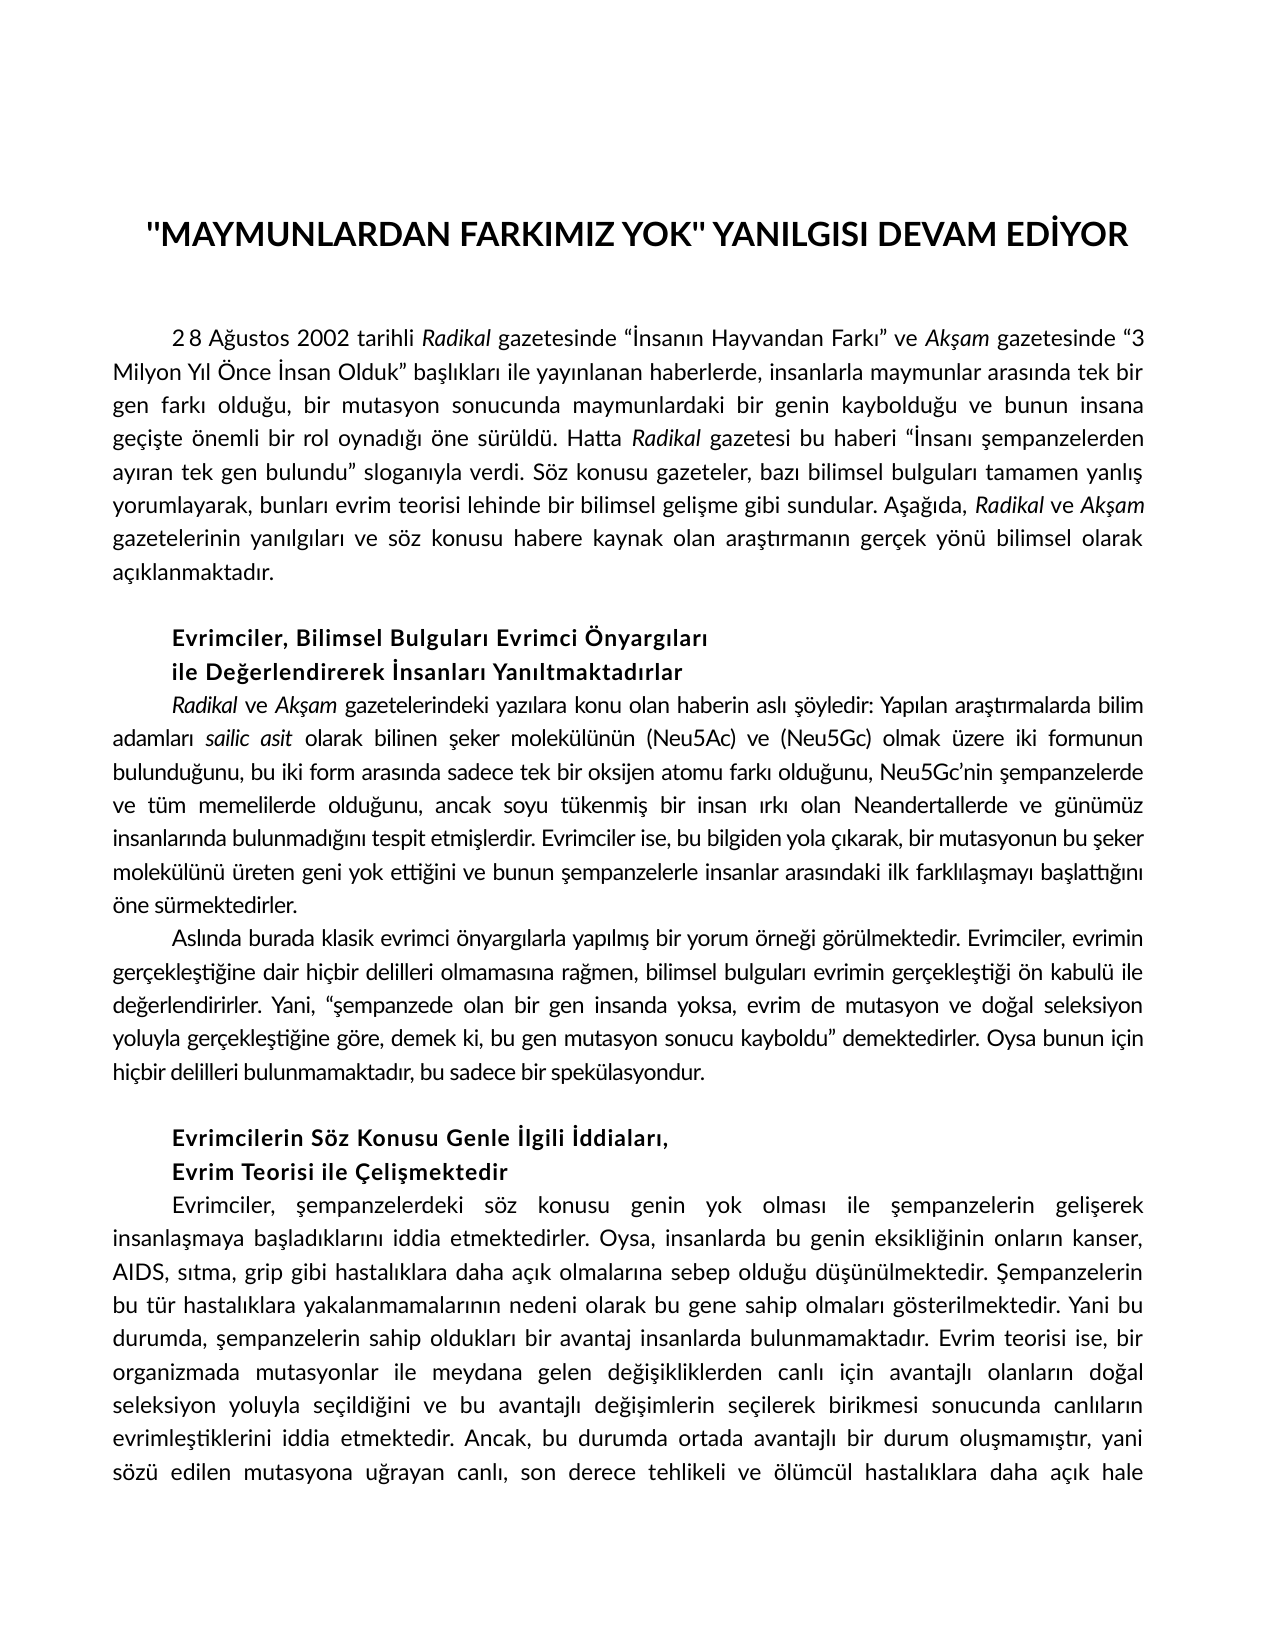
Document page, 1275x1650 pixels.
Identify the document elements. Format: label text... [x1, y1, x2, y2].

text Aslında burada klasik evrimci önyargılarla yapılmış bir yorum örneği görülmektedir. Evrimciler, evrimin gerçekleştiğine dair hiçbir delilleri olmamasına rağmen, bilimsel bulguları evrimin gerçekleştiği ön kabulü ile değerlendirirler. Yani, “şempanzede olan bir gen insanda yoksa, evrim de mutasyon ve doğal seleksiyon yoluyla gerçekleştiğine göre, demek ki, bu gen mutasyon sonucu kayboldu” demektedirler. Oysa bunun için hiçbir delilleri bulunmamaktadır, bu sadece bir spekülasyondur. [112, 920, 1145, 1087]
text Evrimciler, şempanzelerdeki söz konusu genin yok olması ile şempanzelerin gelişerek insanlaşmaya başladıklarını iddia etmektedirler. Oysa, insanlarda bu genin eksikliğinin onların kanser, AIDS, sıtma, grip gibi hastalıklara daha açık olmalarına sebep olduğu düşünülmektedir. Şempanzelerin bu tür hastalıklara yakalanmamalarının nedeni olarak bu gene sahip olmaları gösterilmektedir. Yani bu durumda, şempanzelerin sahip oldukları bir avantaj insanlarda bulunmamaktadır. Evrim teorisi ise, bir organizmada mutasyonlar ile meydana gelen değişikliklerden canlı için avantajlı olanların doğal seleksiyon yoluyla seçildiğini ve bu avantajlı değişimlerin seçilerek birikmesi sonucunda canlıların evrimleştiklerini iddia etmektedir. Ancak, bu durumda ortada avantajlı bir durum oluşmamıştır, yani sözü edilen mutasyona uğrayan canlı, son derece tehlikeli ve ölümcül hastalıklara daha açık hale [112, 1187, 1145, 1487]
text ile Değerlendirerek İnsanları Yanıltmaktadırlar [112, 653, 1145, 687]
text Evrimciler, Bilimsel Bulguları Evrimci Önyargıları [112, 620, 1145, 653]
text Evrimcilerin Söz Konusu Genle İlgili İddiaları, [112, 1120, 1145, 1153]
text 28 Ağustos 2002 tarihli Radikal gazetesinde “İnsanın Hayvandan Farkı” ve Akşam gazetesinde “3 Milyon Yıl Önce İnsan Olduk” başlıkları ile yayınlanan haberlerde, insanlarla maymunlar arasında tek bir gen farkı olduğu, bir mutasyon sonucunda maymunlardaki bir genin kaybolduğu ve bunun insana geçişte önemli bir rol oynadığı öne sürüldü. Hatta Radikal gazetesi bu haberi “İnsanı şempanzelerden ayıran tek gen bulundu” sloganıyla verdi. Söz konusu gazeteler, bazı bilimsel bulguları tamamen yanlış yorumlayarak, bunları evrim teorisi lehinde bir bilimsel gelişme gibi sundular. Aşağıda, Radikal ve Akşam gazetelerinin yanılgıları ve söz konusu habere kaynak olan araştırmanın gerçek yönü bilimsel olarak açıklanmaktadır. [112, 320, 1145, 587]
text Radikal ve Akşam gazetelerindeki yazılara konu olan haberin aslı şöyledir: Yapılan araştırmalarda bilim adamları sailic asit olarak bilinen şeker molekülünün (Neu5Ac) ve (Neu5Gc) olmak üzere iki formunun bulunduğunu, bu iki form arasında sadece tek bir oksijen atomu farkı olduğunu, Neu5Gc’nin şempanzelerde ve tüm memelilerde olduğunu, ancak soyu tükenmiş bir insan ırkı olan Neandertallerde ve günümüz insanlarında bulunmadığını tespit etmişlerdir. Evrimciler ise, bu bilgiden yola çıkarak, bir mutasyonun bu şeker molekülünü üreten geni yok ettiğini ve bunun şempanzelerle insanlar arasındaki ilk farklılaşmayı başlattığını öne sürmektedirler. [112, 687, 1145, 920]
subtitle ''MAYMUNLARDAN FARKIMIZ YOK'' YANILGISI DEVAM EDİYOR [112, 213, 1162, 253]
text Evrim Teorisi ile Çelişmektedir [112, 1153, 1145, 1187]
